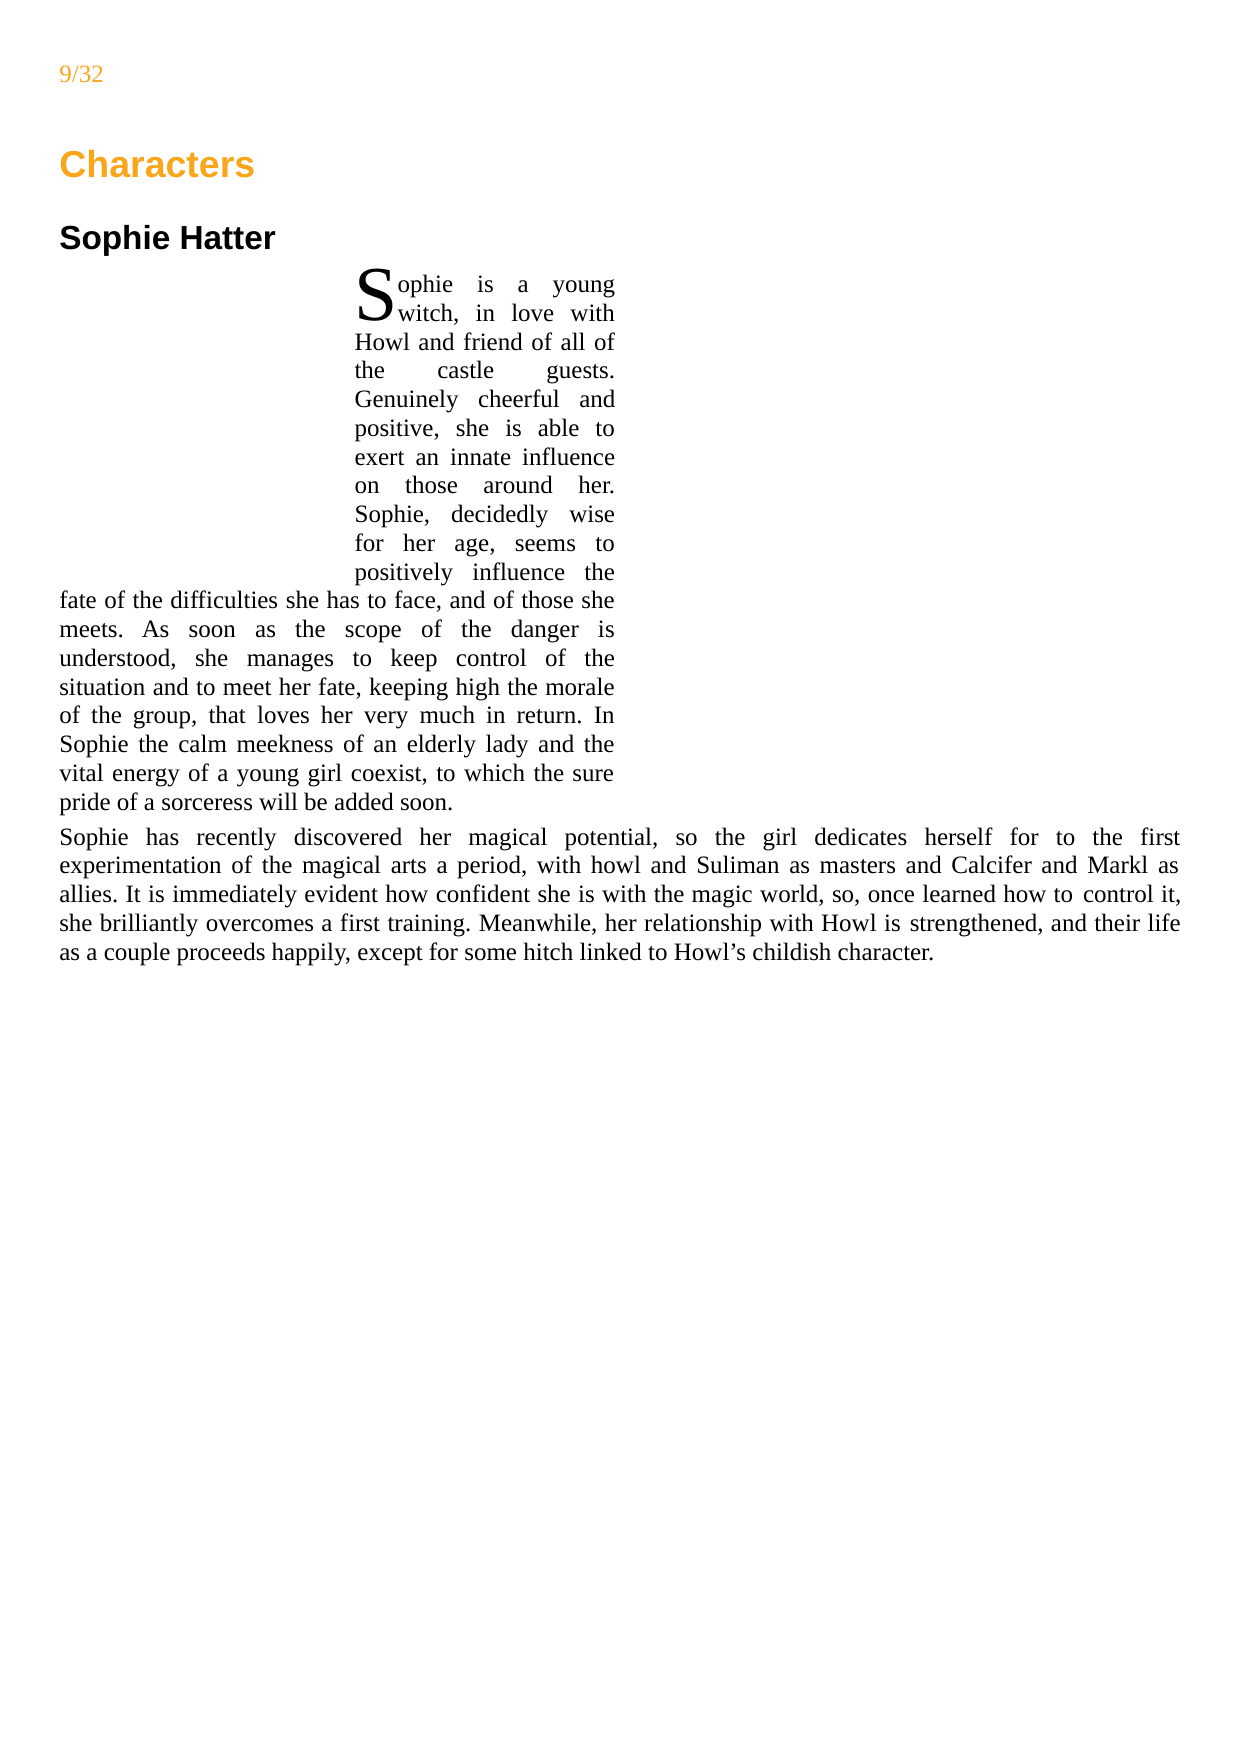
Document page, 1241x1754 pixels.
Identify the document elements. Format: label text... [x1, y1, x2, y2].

subtitle Characters [59, 142, 1181, 185]
subtitle Sophie Hatter [59, 218, 1181, 257]
text Sophie is a young witch, in love with Howl and friend of all of the castle guests. Genuinely cheerful and positive, she is able to exert an innate influence on those around her. Sophie, decidedly wise for her age, seems to positively influence the fate of the difficulties she has to face, and of those she meets. As soon as the scope of the danger is understood, she manages to keep control of the situation and to meet her fate, keeping high the morale of the group, that loves her very much in return. In Sophie the calm meekness of an elderly lady and the vital energy of a young girl coexist, to which the sure pride of a sorceress will be added soon. [59, 269, 1181, 816]
text Sophie has recently discovered her magical potential, so the girl dedicates herself for to the first experimentation of the magical arts a period, with howl and Suliman as masters and Calcifer and Markl as allies. It is immediately evident how confident she is with the magic world, so, once learned how to control it, she brilliantly overcomes a first training. Meanwhile, her relationship with Howl is strengthened, and their life as a couple proceeds happily, except for some hitch linked to Howl’s childish character. [59, 822, 1181, 965]
